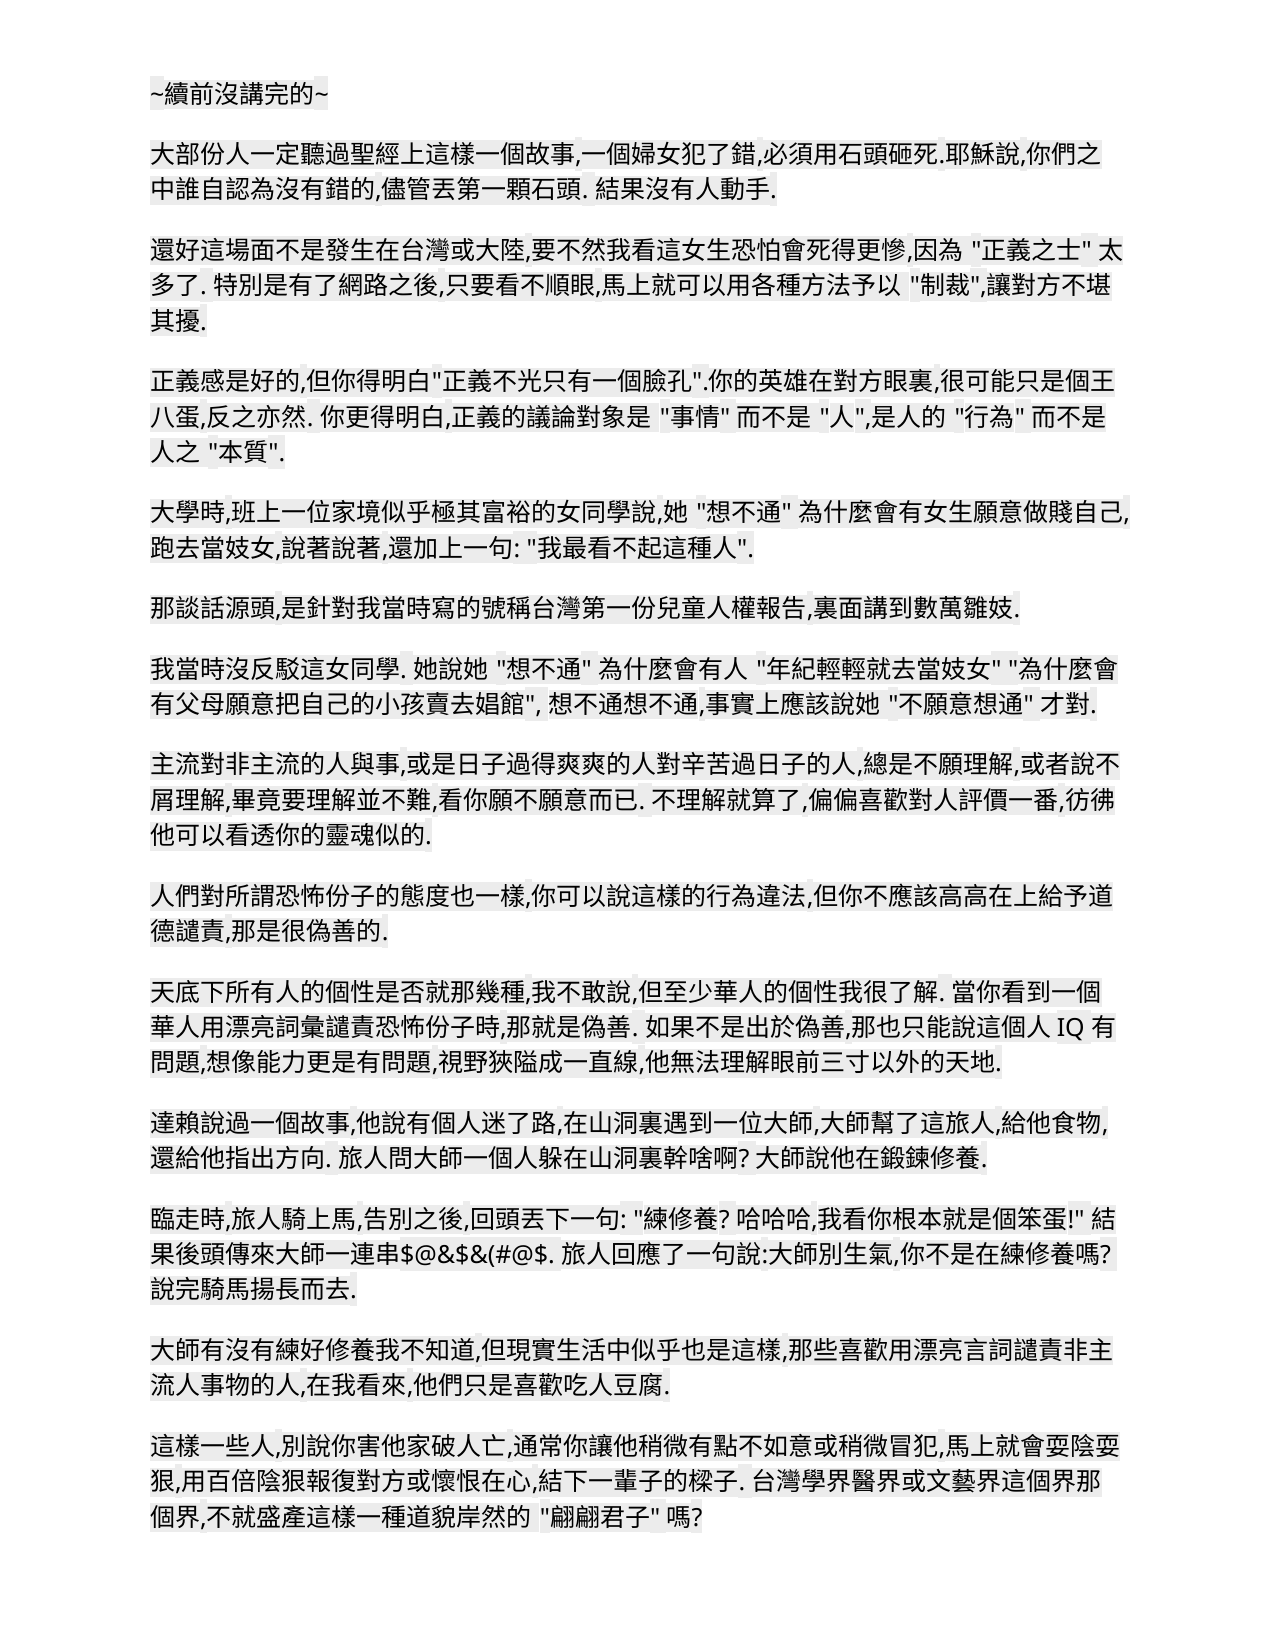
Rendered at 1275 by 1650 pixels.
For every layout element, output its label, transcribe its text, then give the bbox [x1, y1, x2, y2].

text 這樣一些人,別說你害他家破人亡,通常你讓他稍微有點不如意或稍微冒犯,馬上就會耍陰耍狠,用百倍陰狠報復對方或懷恨在心,結下一輩子的樑子. 台灣學界醫界或文藝界這個界那個界,不就盛產這樣一種道貌岸然的 "翩翩君子" 嗎? [150, 1427, 1125, 1533]
text 天底下所有人的個性是否就那幾種,我不敢說,但至少華人的個性我很了解. 當你看到一個華人用漂亮詞彙譴責恐怖份子時,那就是偽善. 如果不是出於偽善,那也只能說這個人IQ 有問題,想像能力更是有問題,視野狹隘成一直線,他無法理解眼前三寸以外的天地. [150, 973, 1125, 1079]
text 大部份人一定聽過聖經上這樣一個故事,一個婦女犯了錯,必須用石頭砸死.耶穌說,你們之中誰自認為沒有錯的,儘管丟第一顆石頭. 結果沒有人動手. [150, 135, 1125, 206]
text 臨走時,旅人騎上馬,告別之後,回頭丟下一句: "練修養? 哈哈哈,我看你根本就是個笨蛋!" 結果後頭傳來大師一連串$@&$&(#@$. 旅人回應了一句說:大師別生氣,你不是在練修養嗎? 說完騎馬揚長而去. [150, 1200, 1125, 1306]
text 人們對所謂恐怖份子的態度也一樣,你可以說這樣的行為違法,但你不應該高高在上給予道德譴責,那是很偽善的. [150, 877, 1125, 948]
text 我當時沒反駁這女同學. 她說她 "想不通" 為什麼會有人 "年紀輕輕就去當妓女" "為什麼會有父母願意把自己的小孩賣去娼館", 想不通想不通,事實上應該說她 "不願意想通" 才對. [150, 650, 1125, 721]
text 大學時,班上一位家境似乎極其富裕的女同學說,她 "想不通" 為什麼會有女生願意做賤自己,跑去當妓女,說著說著,還加上一句: "我最看不起這種人". [150, 494, 1125, 564]
text 達賴說過一個故事,他說有個人迷了路,在山洞裏遇到一位大師,大師幫了這旅人,給他食物,還給他指出方向. 旅人問大師一個人躲在山洞裏幹啥啊? 大師說他在鍛鍊修養. [150, 1104, 1125, 1175]
text 那談話源頭,是針對我當時寫的號稱台灣第一份兒童人權報告,裏面講到數萬雛妓. [150, 589, 1125, 625]
text 正義感是好的,但你得明白"正義不光只有一個臉孔".你的英雄在對方眼裏,很可能只是個王八蛋,反之亦然. 你更得明白,正義的議論對象是 "事情" 而不是 "人",是人的 "行為" 而不是人之 "本質". [150, 362, 1125, 469]
text ~續前沒講完的~ [150, 75, 1125, 110]
text 大師有沒有練好修養我不知道,但現實生活中似乎也是這樣,那些喜歡用漂亮言詞譴責非主流人事物的人,在我看來,他們只是喜歡吃人豆腐. [150, 1331, 1125, 1402]
text 主流對非主流的人與事,或是日子過得爽爽的人對辛苦過日子的人,總是不願理解,或者說不屑理解,畢竟要理解並不難,看你願不願意而已. 不理解就算了,偏偏喜歡對人評價一番,彷彿他可以看透你的靈魂似的. [150, 746, 1125, 852]
text 還好這場面不是發生在台灣或大陸,要不然我看這女生恐怕會死得更慘,因為 "正義之士" 太多了. 特別是有了網路之後,只要看不順眼,馬上就可以用各種方法予以 "制裁",讓對方不堪其擾. [150, 231, 1125, 337]
